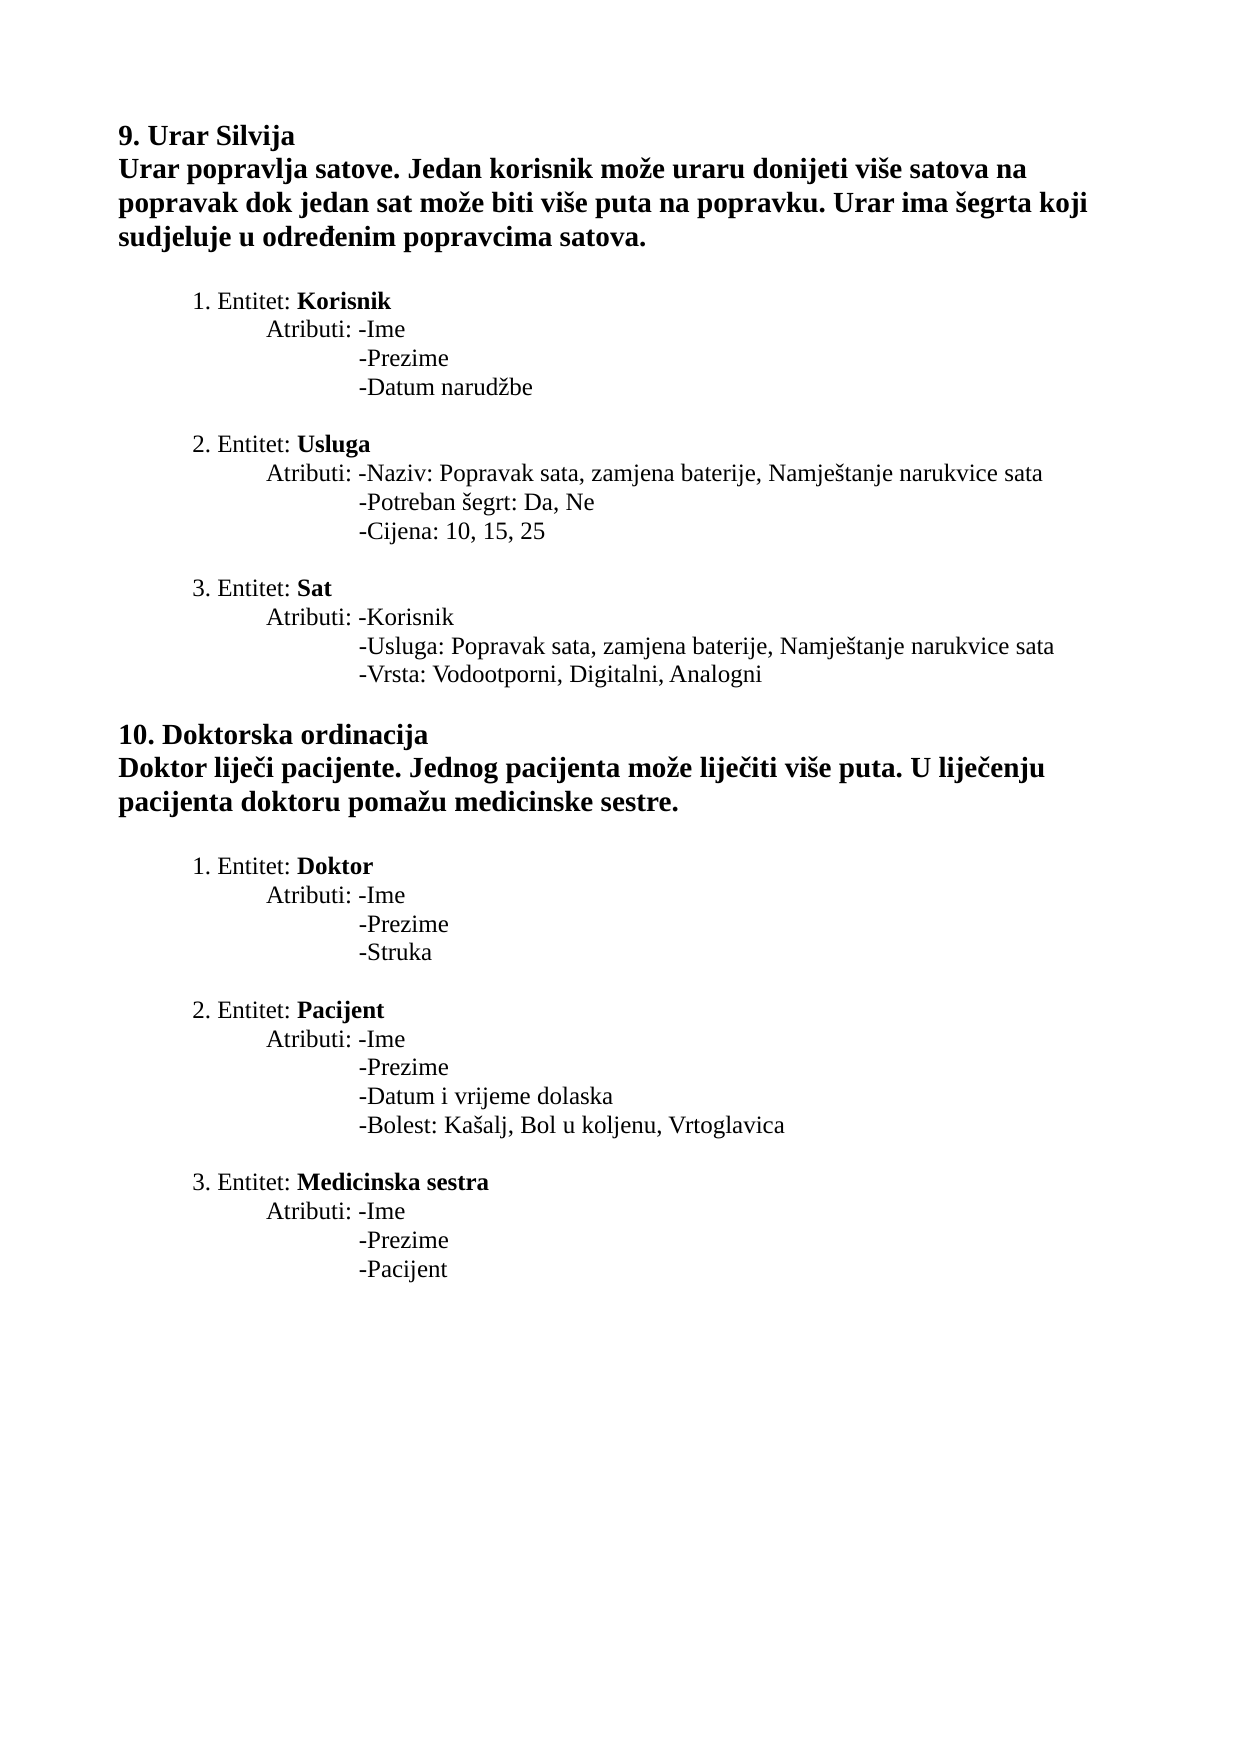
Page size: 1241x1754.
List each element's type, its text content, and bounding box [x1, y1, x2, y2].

text -Prezime [118, 909, 1122, 937]
text 2. Entitet: Usluga [118, 429, 1122, 458]
text -Struka [118, 937, 1122, 966]
text Urar popravlja satove. Jedan korisnik može uraru donijeti više satova na popravak dok jedan sat može biti više puta na popravku. Urar ima šegrta koji sudjeluje u određenim popravcima satova. [118, 152, 1122, 252]
text -Vrsta: Vodootporni, Digitalni, Analogni [118, 659, 1122, 688]
text -Prezime [118, 1225, 1122, 1254]
text 3. Entitet: Sat [118, 573, 1122, 602]
text 1. Entitet: Korisnik [118, 286, 1122, 314]
text 2. Entitet: Pacijent [118, 995, 1122, 1024]
text -Cijena: 10, 15, 25 [118, 516, 1122, 544]
text Atributi: -Ime [118, 1196, 1122, 1225]
text -Pacijent [118, 1254, 1122, 1282]
text 9. Urar Silvija [118, 118, 1122, 152]
text -Datum i vrijeme dolaska [118, 1081, 1122, 1110]
text Atributi: -Ime [118, 314, 1122, 343]
text Atributi: -Ime [118, 1024, 1122, 1052]
text 10. Doktorska ordinacija [118, 717, 1122, 751]
text 3. Entitet: Medicinska sestra [118, 1167, 1122, 1196]
text -Bolest: Kašalj, Bol u koljenu, Vrtoglavica [118, 1110, 1122, 1139]
text -Datum narudžbe [118, 372, 1122, 401]
text Atributi: -Ime [118, 880, 1122, 909]
text -Prezime [118, 343, 1122, 372]
text -Potreban šegrt: Da, Ne [118, 487, 1122, 516]
text Doktor liječi pacijente. Jednog pacijenta može liječiti više puta. U liječenju pacijenta doktoru pomažu medicinske sestre. [118, 751, 1122, 818]
text Atributi: -Korisnik [118, 602, 1122, 631]
text -Usluga: Popravak sata, zamjena baterije, Namještanje narukvice sata [118, 631, 1122, 659]
text -Prezime [118, 1052, 1122, 1081]
text Atributi: -Naziv: Popravak sata, zamjena baterije, Namještanje narukvice sata [118, 458, 1122, 487]
text 1. Entitet: Doktor [118, 851, 1122, 880]
